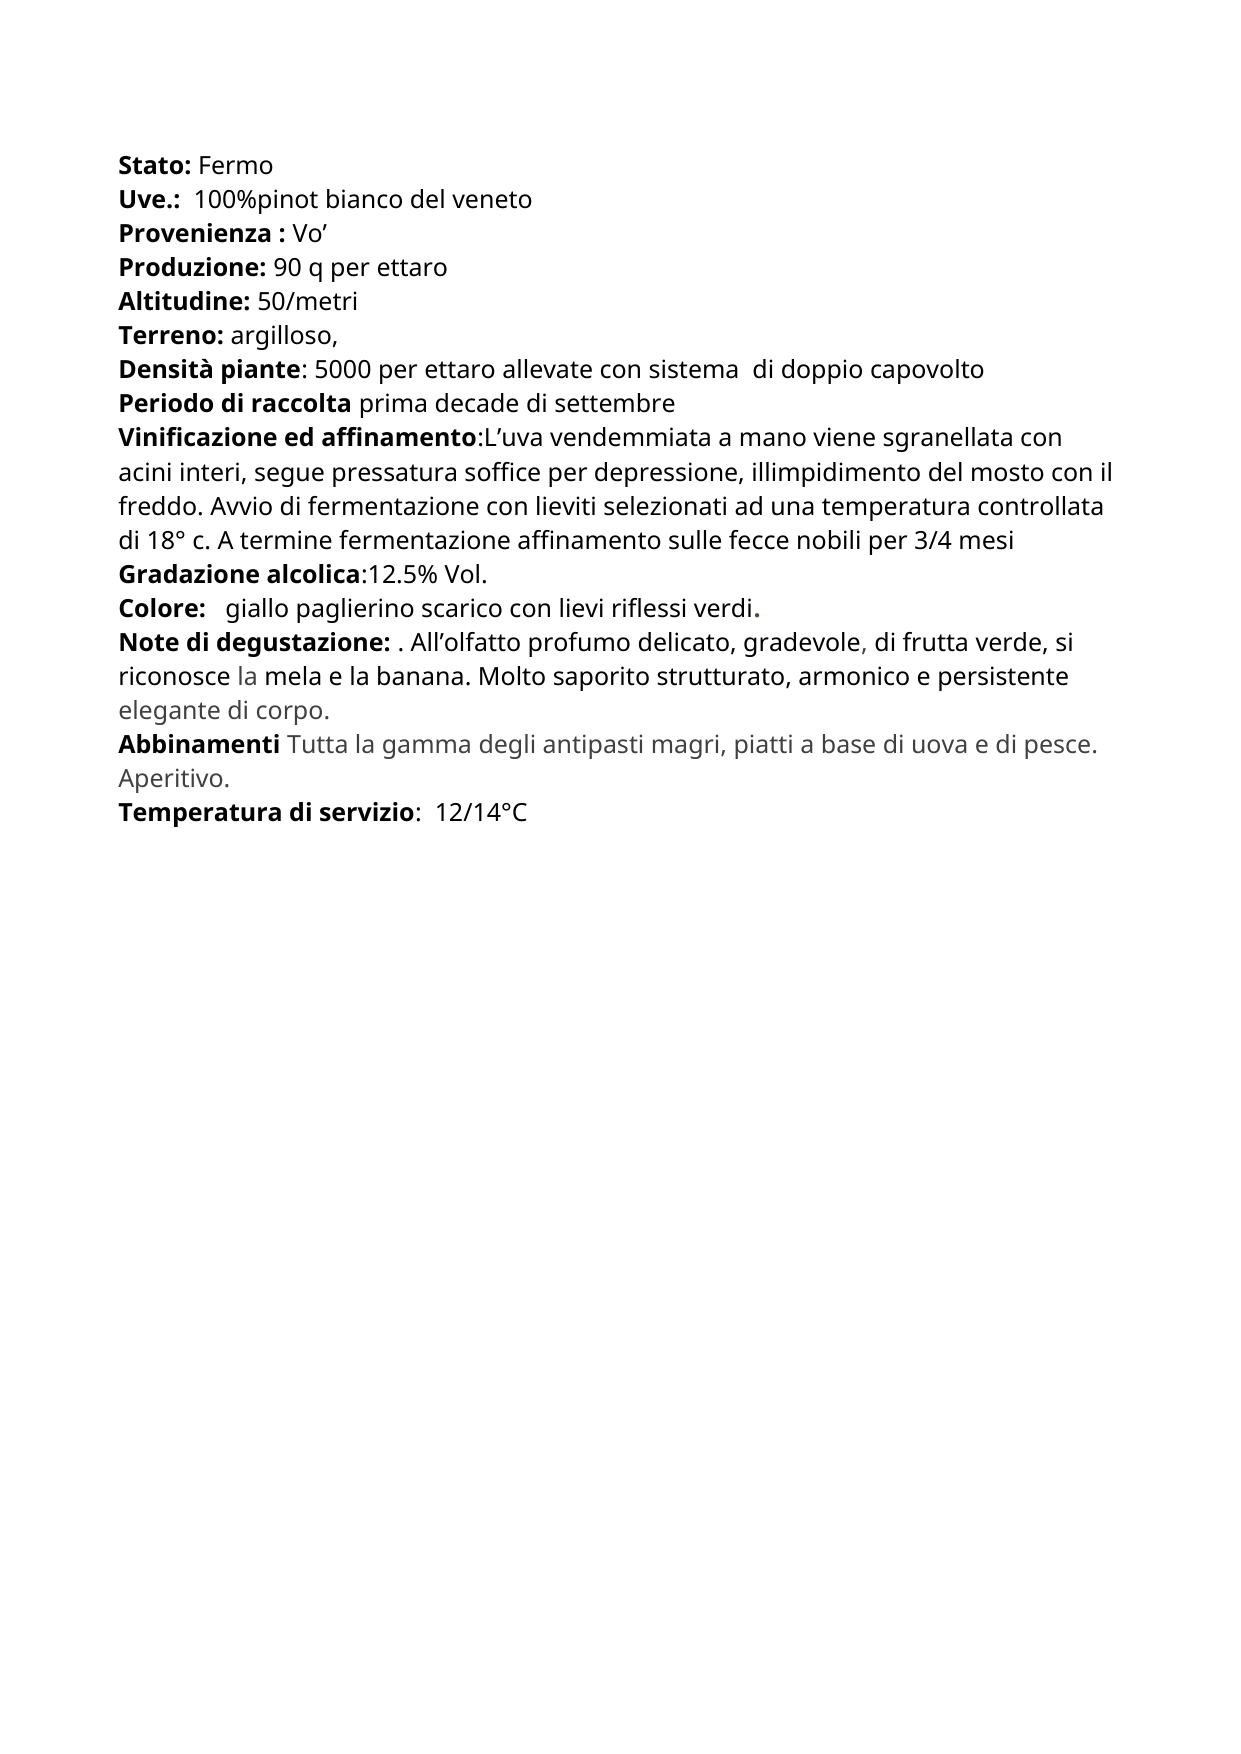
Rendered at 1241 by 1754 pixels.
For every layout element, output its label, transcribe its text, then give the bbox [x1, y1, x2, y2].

text Colore: giallo paglierino scarico con lievi riflessi verdi. [118, 590, 1122, 624]
text Uve.: 100%pinot bianco del veneto [118, 182, 1122, 216]
text Vinificazione ed affinamento:L’uva vendemmiata a mano viene sgranellata con acini interi, segue pressatura soffice per depressione, illimpidimento del mosto con il freddo. Avvio di fermentazione con lieviti selezionati ad una temperatura controllata di 18° c. A termine fermentazione affinamento sulle fecce nobili per 3/4 mesi [118, 420, 1122, 556]
text Terreno: argilloso, [118, 318, 1122, 352]
text Stato: Fermo [118, 148, 1122, 182]
text Provenienza : Vo’ [118, 216, 1122, 250]
text Note di degustazione: . All’olfatto profumo delicato, gradevole, di frutta verde, si riconosce la mela e la banana. Molto saporito strutturato, armonico e persistente elegante di corpo. [118, 624, 1122, 727]
text Temperatura di servizio: 12/14°C [118, 795, 1122, 829]
text Periodo di raccolta prima decade di settembre [118, 386, 1122, 420]
text Altitudine: 50/metri [118, 284, 1122, 318]
text Densità piante: 5000 per ettaro allevate con sistema di doppio capovolto [118, 352, 1122, 386]
text Abbinamenti Tutta la gamma degli antipasti magri, piatti a base di uova e di pesce. Aperitivo. [118, 727, 1122, 795]
text Produzione: 90 q per ettaro [118, 250, 1122, 284]
text Gradazione alcolica:12.5% Vol. [118, 556, 1122, 590]
